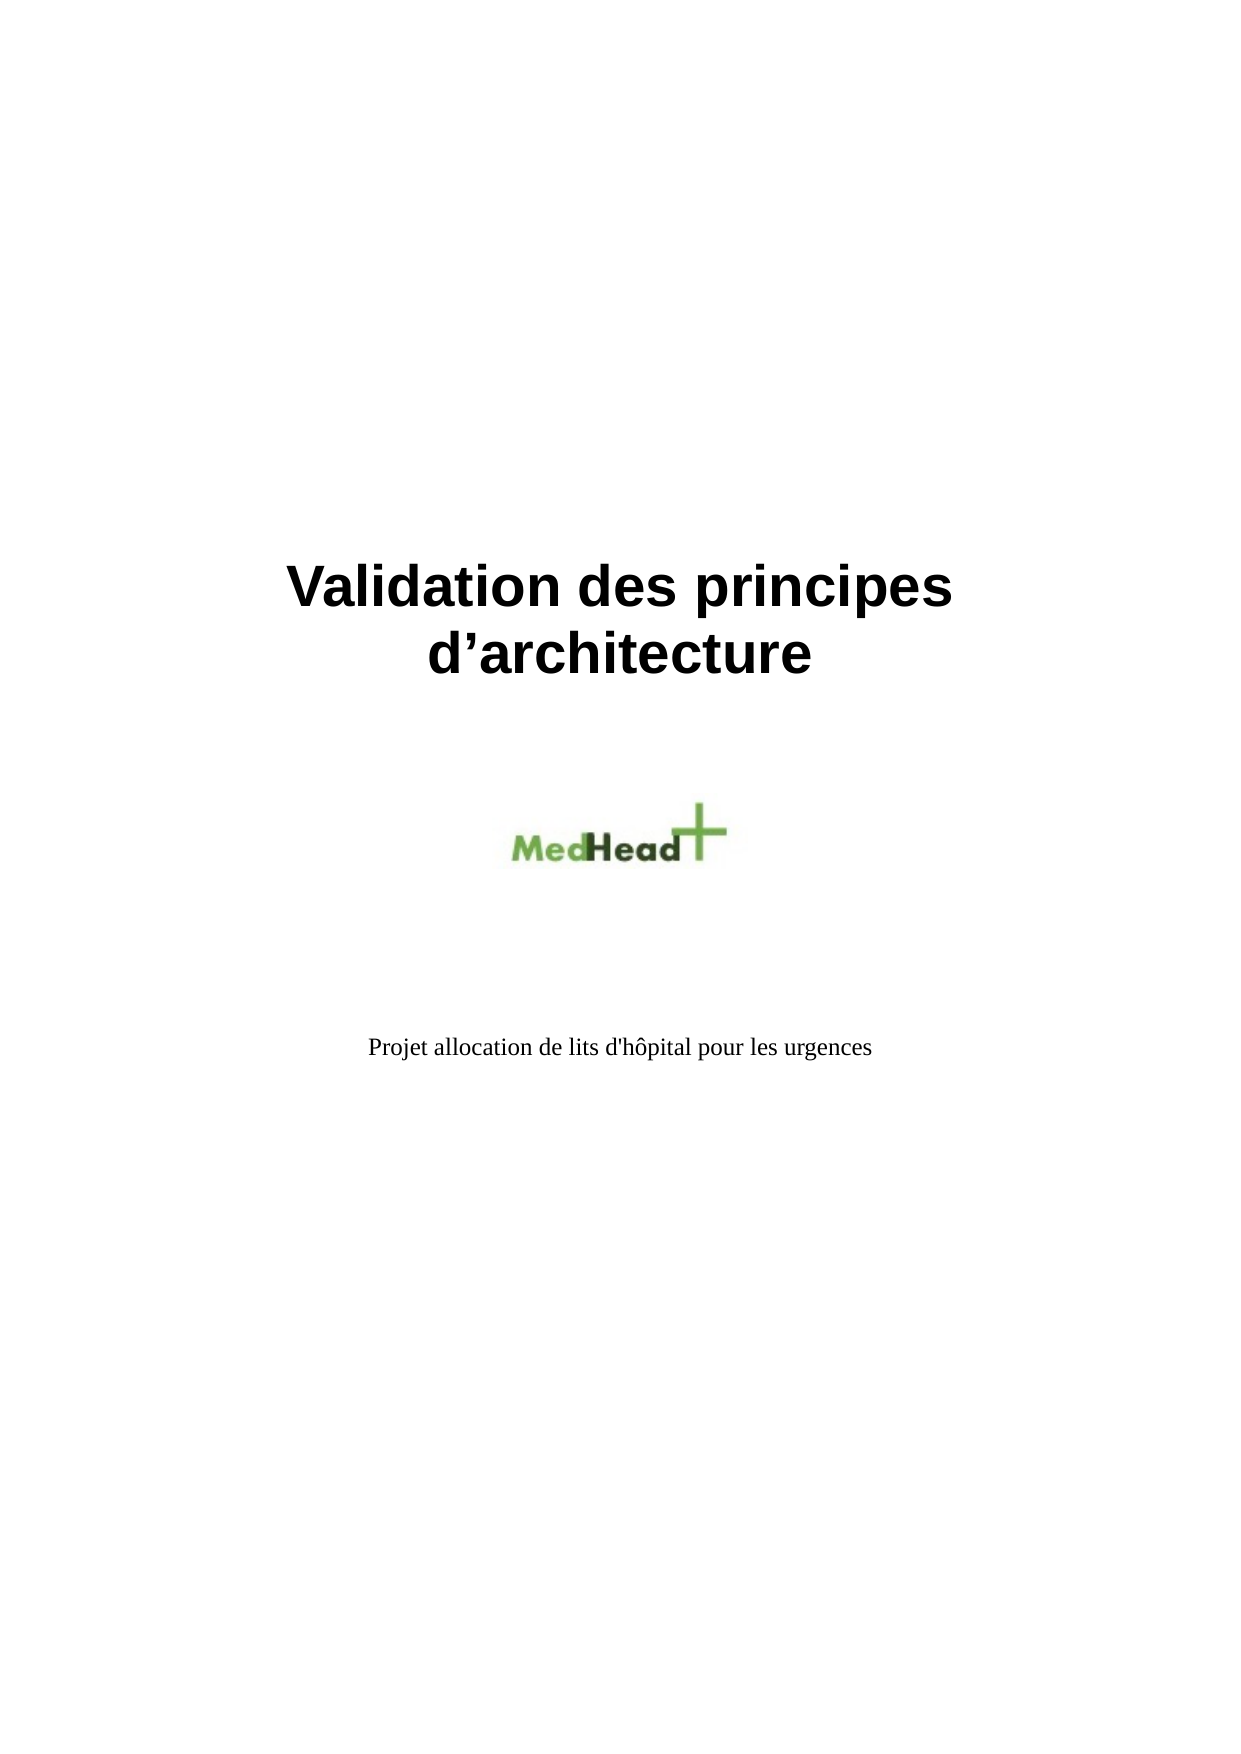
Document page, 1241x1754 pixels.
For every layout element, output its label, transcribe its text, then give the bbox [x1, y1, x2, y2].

title Validation des principes d’architecture [118, 552, 1122, 686]
text Projet allocation de lits d'hôpital pour les urgences [118, 1032, 1122, 1061]
picture [492, 793, 749, 869]
